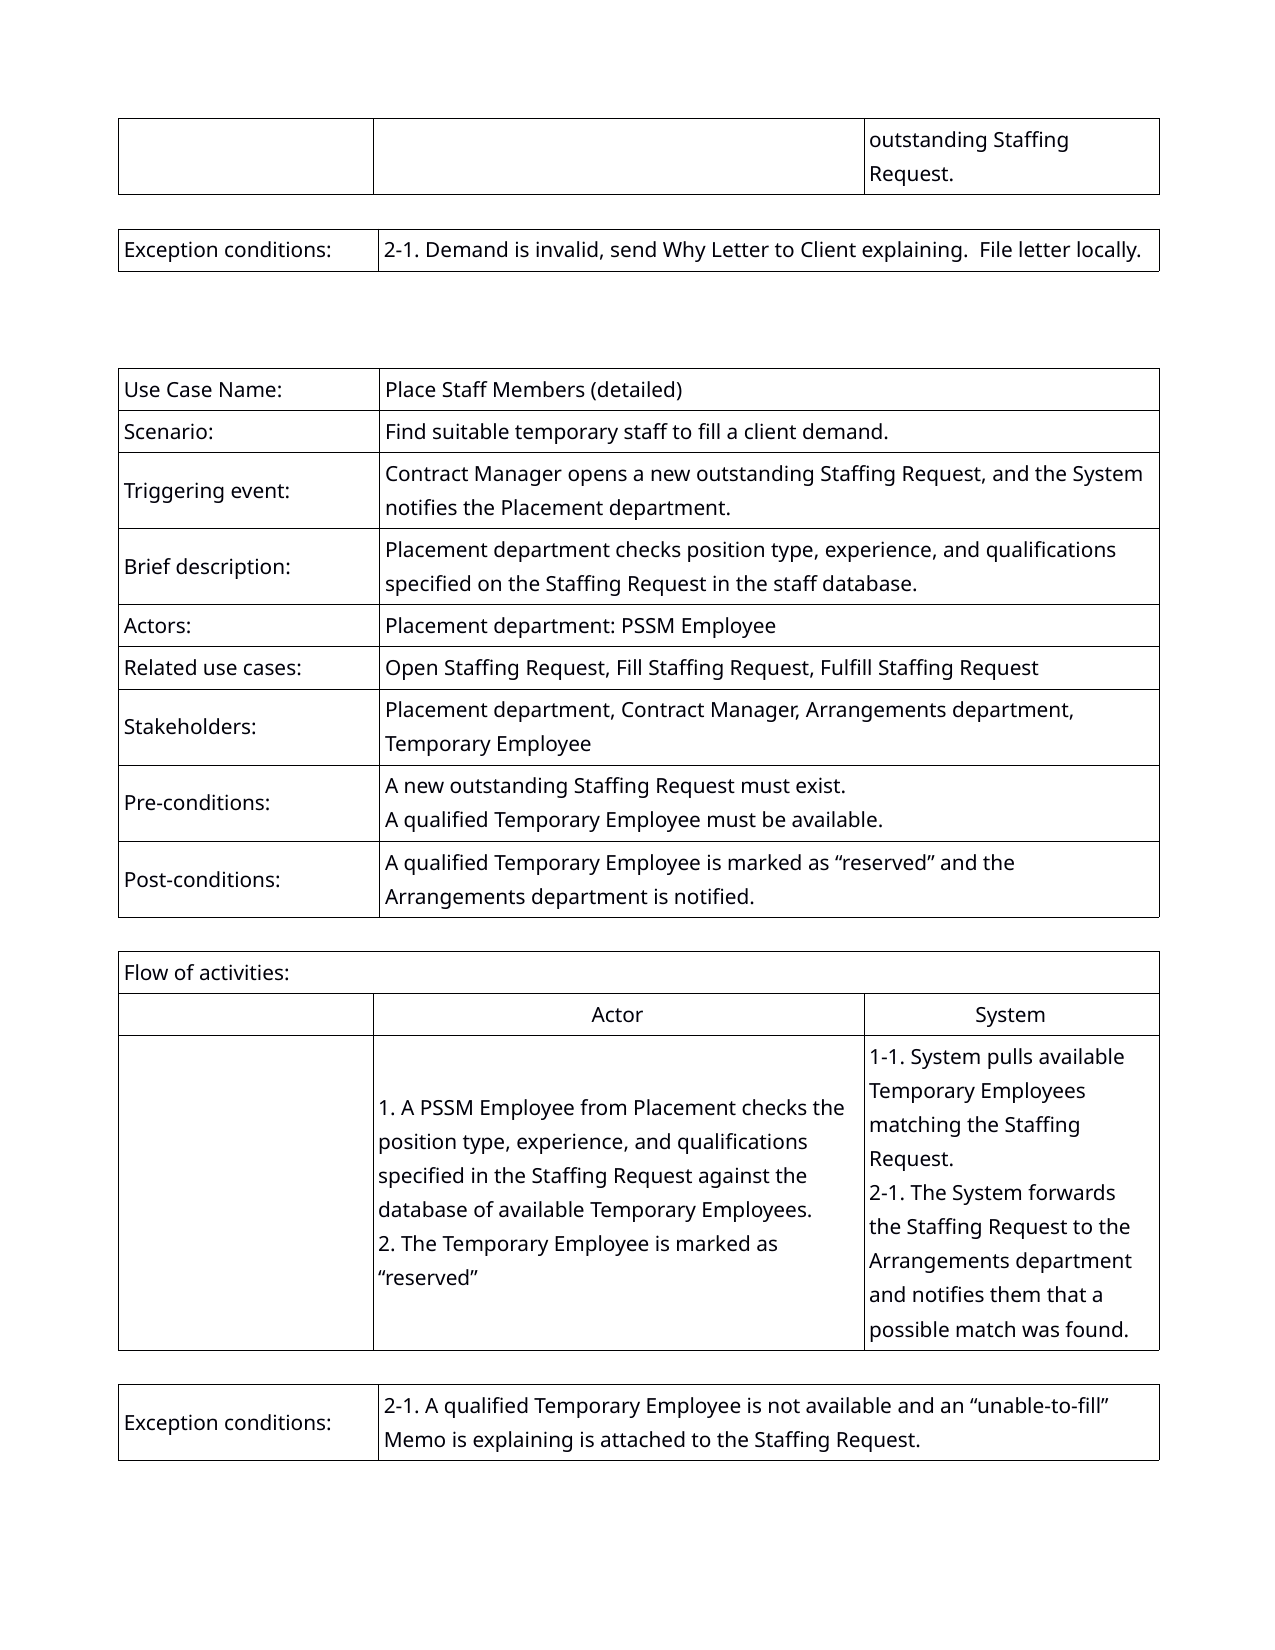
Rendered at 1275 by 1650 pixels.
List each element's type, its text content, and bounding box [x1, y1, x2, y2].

table_cell System [865, 994, 1159, 1035]
table_cell 1. A PSSM Employee from Placement checks the position type, experience, and qualifications specified in the Staffing Request against the database of available Temporary Employees. 2. The Temporary Employee is marked as “reserved” [374, 1036, 864, 1350]
table_cell Scenario: [119, 411, 379, 452]
table_header Place Staff Members (detailed) [380, 369, 1159, 410]
table_cell [119, 994, 373, 1035]
table_header 2-1. Demand is invalid, send Why Letter to Client explaining. File letter locally. [379, 230, 1159, 271]
table_header Exception conditions: [119, 230, 378, 271]
table_cell 1-1. System pulls available Temporary Employees matching the Staffing Request. 2-1. The System forwards the Staffing Request to the Arrangements department and notifies them that a possible match was found. [865, 1036, 1159, 1350]
table_cell Contract Manager opens a new outstanding Staffing Request, and the System notifies the Placement department. [380, 453, 1159, 528]
table_cell Actor [374, 994, 864, 1035]
table_cell Placement department, Contract Manager, Arrangements department, Temporary Employee [380, 690, 1159, 765]
table_cell Placement department checks position type, experience, and qualifications specified on the Staffing Request in the staff database. [380, 529, 1159, 604]
table_cell A qualified Temporary Employee is marked as “reserved” and the Arrangements department is notified. [380, 842, 1159, 917]
table_cell Open Staffing Request, Fill Staffing Request, Fulfill Staffing Request [380, 647, 1159, 688]
table_cell Placement department: PSSM Employee [380, 605, 1159, 646]
table_cell Find suitable temporary staff to fill a client demand. [380, 411, 1159, 452]
table_cell Related use cases: [119, 647, 379, 688]
table_cell [374, 119, 864, 194]
table_header 2-1. A qualified Temporary Employee is not available and an “unable-to-fill” Memo is explaining is attached to the Staffing Request. [379, 1385, 1159, 1460]
table_cell Pre-conditions: [119, 766, 379, 841]
table_cell [119, 119, 373, 194]
table_header Flow of activities: [119, 952, 1159, 993]
table_cell A new outstanding Staffing Request must exist. A qualified Temporary Employee must be available. [380, 766, 1159, 841]
table_cell [119, 1036, 373, 1350]
table_cell outstanding Staffing Request. [865, 119, 1159, 194]
table_cell Stakeholders: [119, 690, 379, 765]
table_cell Actors: [119, 605, 379, 646]
table_cell Triggering event: [119, 453, 379, 528]
table_header Exception conditions: [119, 1385, 378, 1460]
table_cell Post-conditions: [119, 842, 379, 917]
table_header Use Case Name: [119, 369, 379, 410]
table_cell Brief description: [119, 529, 379, 604]
